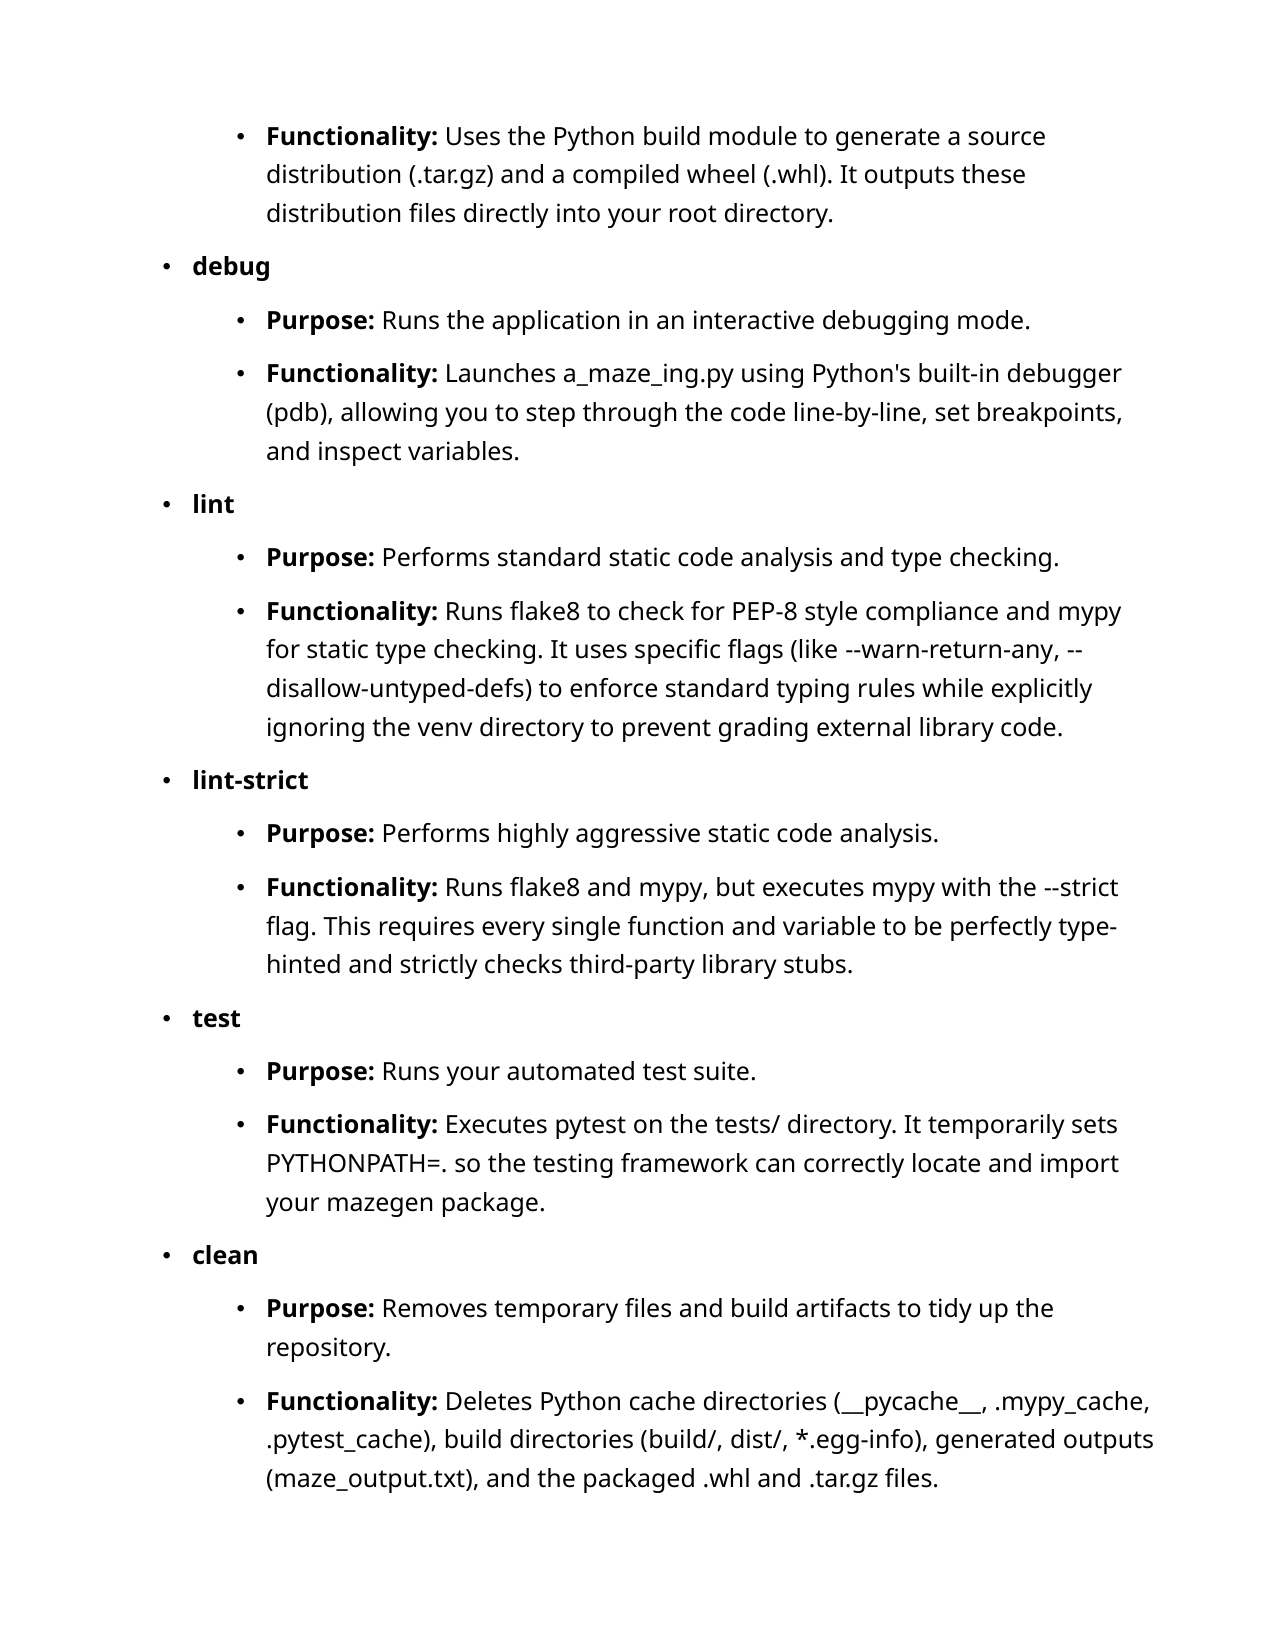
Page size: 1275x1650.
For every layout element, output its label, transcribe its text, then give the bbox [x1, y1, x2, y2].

list debug [162, 249, 1157, 283]
list Functionality: Deletes Python cache directories (__pycache__, .mypy_cache, .pytest_cache), build directories (build/, dist/, *.egg-info), generated outputs (maze_output.txt), and the packaged .whl and .tar.gz files. [236, 1383, 1157, 1495]
list Purpose: Performs standard static code analysis and type checking. [236, 540, 1157, 574]
list Purpose: Runs the application in an interactive debugging mode. [236, 302, 1157, 336]
list Functionality: Launches a_maze_ing.py using Python's built-in debugger (pdb), allowing you to step through the code line-by-line, set breakpoints, and inspect variables. [236, 356, 1157, 467]
list Purpose: Performs highly aggressive static code analysis. [236, 816, 1157, 850]
list Functionality: Executes pytest on the tests/ directory. It temporarily sets PYTHONPATH=. so the testing framework can correctly locate and import your mazegen package. [236, 1107, 1157, 1218]
list Functionality: Runs flake8 to check for PEP-8 style compliance and mypy for static type checking. It uses specific flags (like --warn-return-any, --disallow-untyped-defs) to enforce standard typing rules while explicitly ignoring the venv directory to prevent grading external library code. [236, 593, 1157, 743]
list test [162, 1000, 1157, 1034]
list lint-strict [162, 763, 1157, 797]
list Purpose: Runs your automated test suite. [236, 1053, 1157, 1088]
list Functionality: Uses the Python build module to generate a source distribution (.tar.gz) and a compiled wheel (.whl). It outputs these distribution files directly into your root directory. [236, 118, 1157, 230]
list lint [162, 486, 1157, 521]
list Purpose: Removes temporary files and build artifacts to tidy up the repository. [236, 1291, 1157, 1364]
list Functionality: Runs flake8 and mypy, but executes mypy with the --strict flag. This requires every single function and variable to be perfectly type-hinted and strictly checks third-party library stubs. [236, 869, 1157, 981]
list clean [162, 1238, 1157, 1272]
